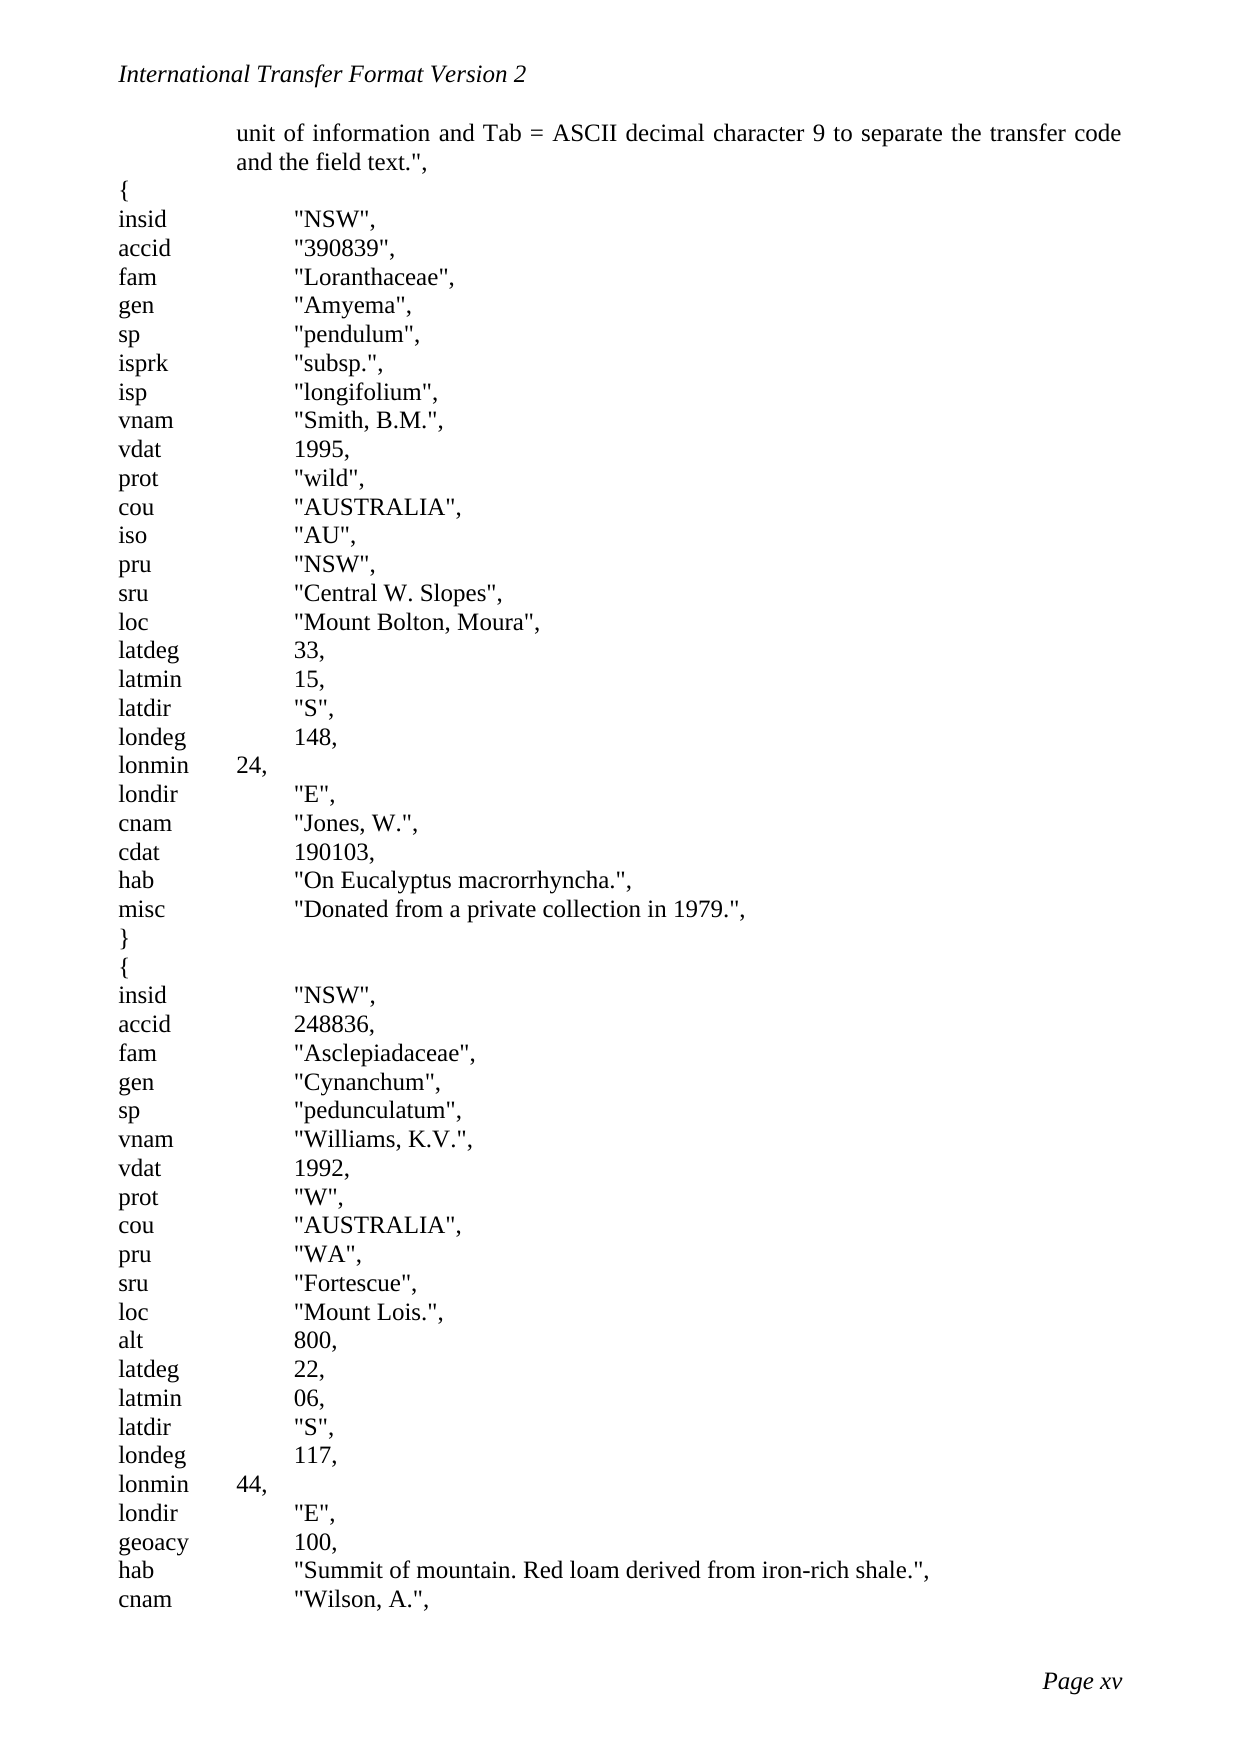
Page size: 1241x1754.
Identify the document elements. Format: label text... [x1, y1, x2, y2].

text vnam "Williams, K.V.", [118, 1124, 1122, 1153]
text insid "NSW", [118, 204, 1122, 233]
text londeg 148, [118, 722, 1122, 751]
text misc "Donated from a private collection in 1979.", [118, 894, 1122, 923]
text cnam "Jones, W.", [118, 808, 1122, 837]
text alt 800, [118, 1326, 1122, 1354]
text geoacy 100, [118, 1527, 1122, 1556]
text latmin 06, [118, 1383, 1122, 1412]
text latdeg 33, [118, 636, 1122, 664]
text latdir "S", [118, 693, 1122, 722]
text pru "WA", [118, 1239, 1122, 1268]
text sp "pedunculatum", [118, 1096, 1122, 1124]
text unit of information and Tab = ASCII decimal character 9 to separate the transfer code and the field text.", [118, 118, 1122, 176]
text { [118, 176, 1122, 204]
text hab "Summit of mountain. Red loam derived from iron-rich shale.", [118, 1556, 1122, 1584]
text fam "Asclepiadaceae", [118, 1038, 1122, 1067]
text cou "AUSTRALIA", [118, 1211, 1122, 1239]
text londir "E", [118, 1498, 1122, 1527]
text latdeg 22, [118, 1354, 1122, 1383]
text sp "pendulum", [118, 319, 1122, 348]
text cnam "Wilson, A.", [118, 1584, 1122, 1613]
text isp "longifolium", [118, 377, 1122, 406]
text prot "W", [118, 1182, 1122, 1211]
text vnam "Smith, B.M.", [118, 406, 1122, 434]
text sru "Fortescue", [118, 1268, 1122, 1297]
text iso "AU", [118, 521, 1122, 549]
text gen "Cynanchum", [118, 1067, 1122, 1096]
text pru "NSW", [118, 549, 1122, 578]
text insid "NSW", [118, 981, 1122, 1009]
text lonmin 44, [118, 1469, 1122, 1498]
text gen "Amyema", [118, 291, 1122, 319]
text cdat 190103, [118, 837, 1122, 866]
text loc "Mount Lois.", [118, 1297, 1122, 1326]
text latdir "S", [118, 1412, 1122, 1441]
text londeg 117, [118, 1441, 1122, 1469]
text londir "E", [118, 779, 1122, 808]
text hab "On Eucalyptus macrorrhyncha.", [118, 866, 1122, 894]
text isprk "subsp.", [118, 348, 1122, 377]
text accid 248836, [118, 1009, 1122, 1038]
text fam "Loranthaceae", [118, 262, 1122, 291]
text vdat 1992, [118, 1153, 1122, 1182]
text sru "Central W. Slopes", [118, 578, 1122, 607]
text { [118, 952, 1122, 981]
text lonmin 24, [118, 751, 1122, 779]
text latmin 15, [118, 664, 1122, 693]
text } [118, 923, 1122, 952]
text prot "wild", [118, 463, 1122, 492]
text accid "390839", [118, 233, 1122, 262]
text cou "AUSTRALIA", [118, 492, 1122, 521]
text loc "Mount Bolton, Moura", [118, 607, 1122, 636]
text vdat 1995, [118, 434, 1122, 463]
